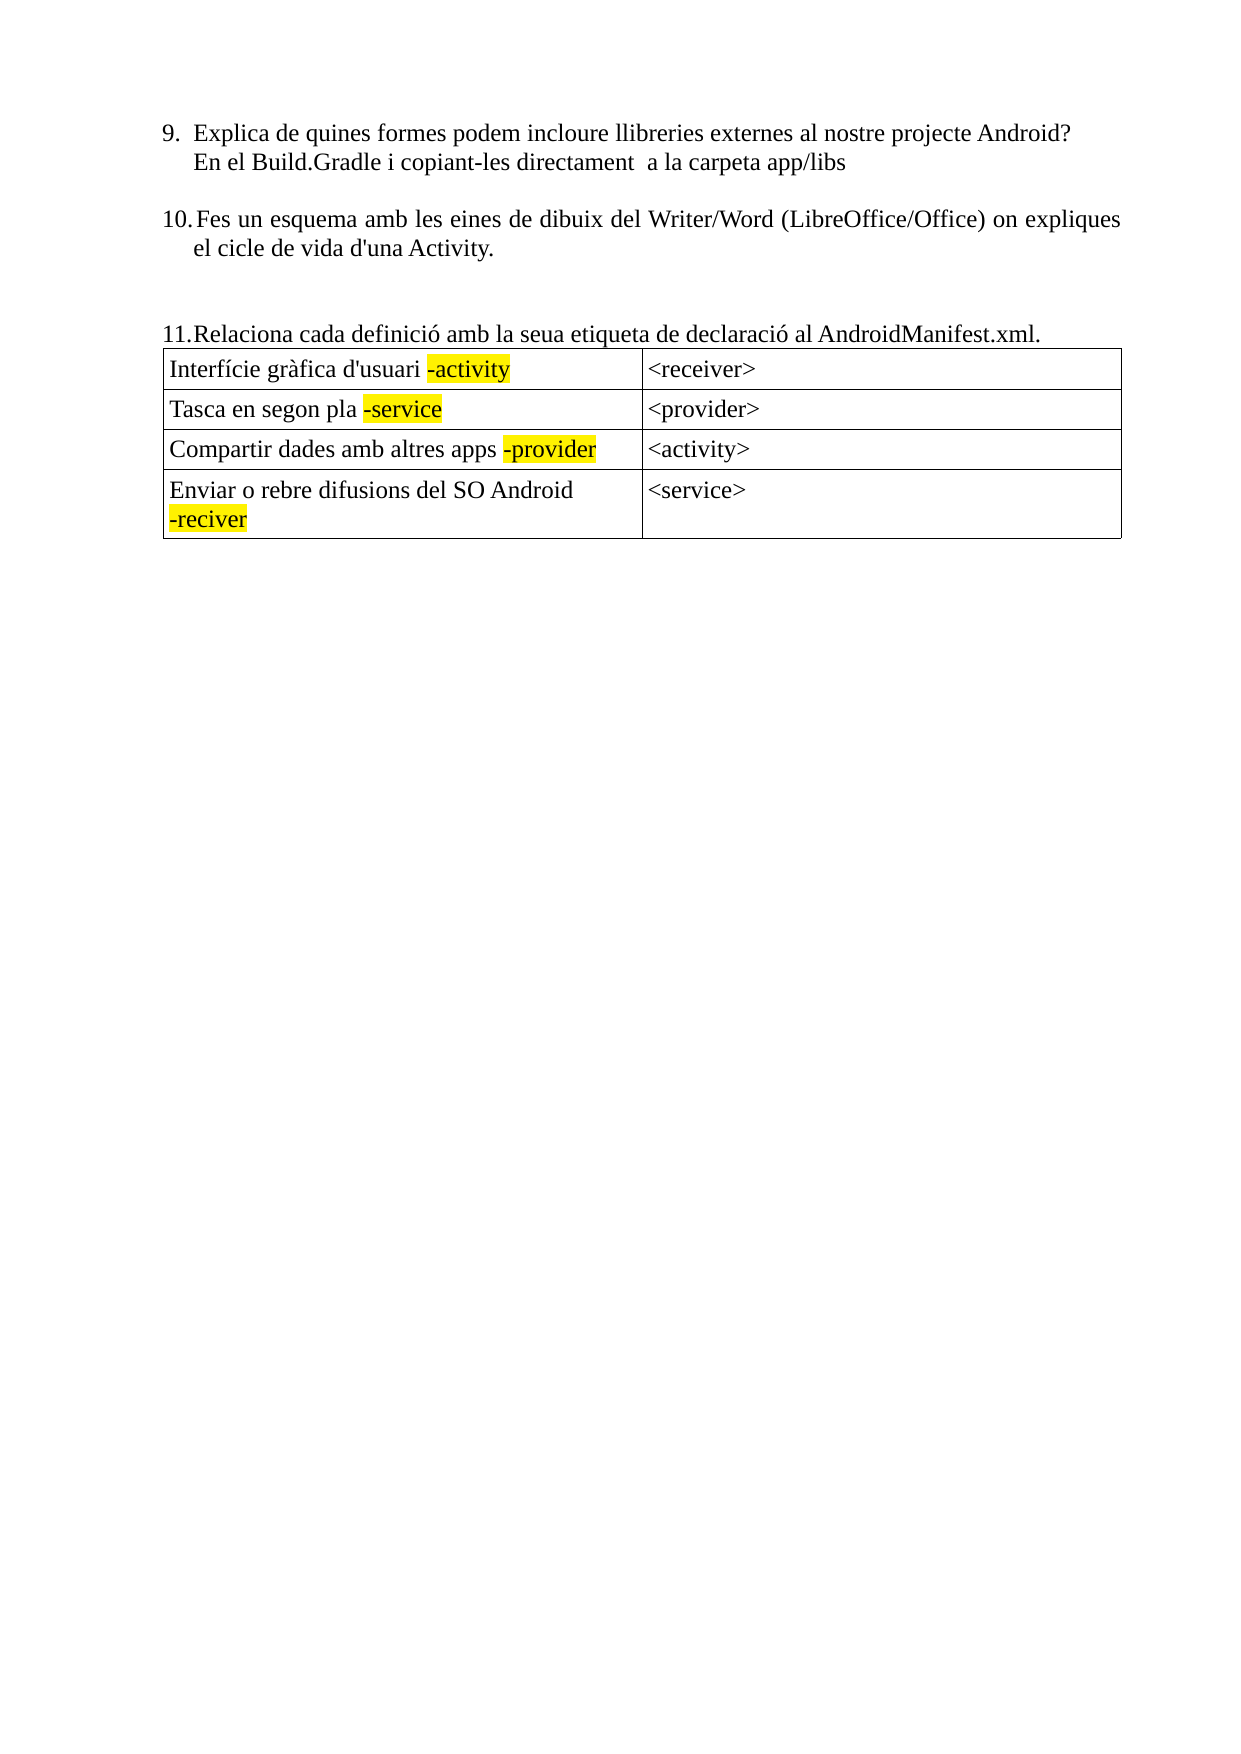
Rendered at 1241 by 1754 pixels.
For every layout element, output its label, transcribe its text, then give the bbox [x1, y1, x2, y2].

table_cell <service> [643, 470, 1121, 538]
table_header <receiver> [643, 349, 1121, 388]
table_cell Compartir dades amb altres apps -provider [164, 430, 642, 469]
table_cell Enviar o rebre difusions del SO Android -reciver [164, 470, 642, 538]
table_header Interfície gràfica d'usuari -activity [164, 349, 642, 388]
table_cell <provider> [643, 390, 1121, 429]
list En el Build.Gradle i copiant-les directament a la carpeta app/libs [156, 147, 1122, 176]
list Explica de quines formes podem incloure llibreries externes al nostre projecte Android? [156, 118, 1122, 147]
list Relaciona cada definició amb la seua etiqueta de declaració al AndroidManifest.xml. [156, 319, 1122, 348]
list Fes un esquema amb les eines de dibuix del Writer/Word (LibreOffice/Office) on expliques el cicle de vida d'una Activity. [156, 204, 1122, 262]
table_cell <activity> [643, 430, 1121, 469]
table_cell Tasca en segon pla -service [164, 390, 642, 429]
